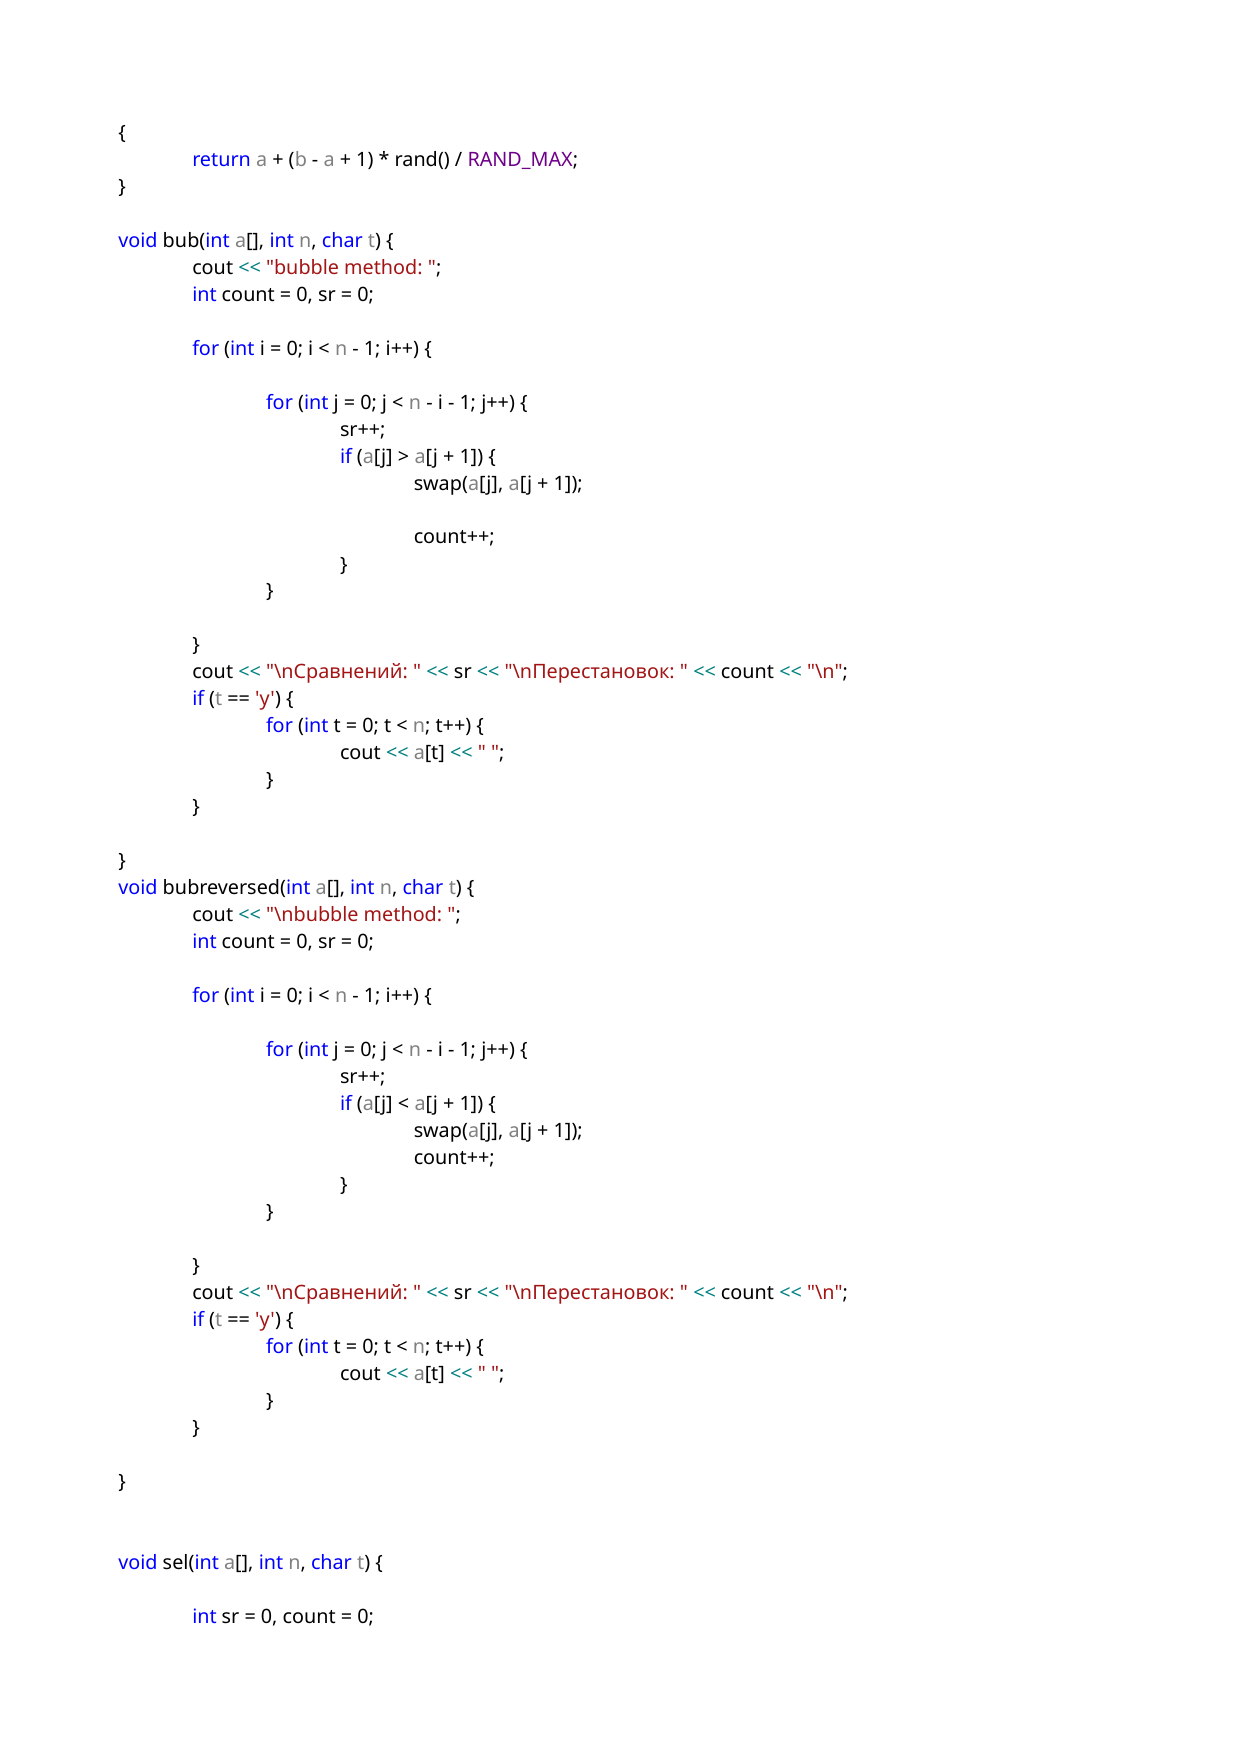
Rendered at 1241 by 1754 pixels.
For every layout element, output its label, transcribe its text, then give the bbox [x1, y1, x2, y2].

text } [118, 793, 1122, 819]
text for (int i = 0; i < n - 1; i++) { [118, 981, 1122, 1008]
text cout << "bubble method: "; [118, 253, 1122, 280]
text } [118, 577, 1122, 604]
text } [118, 1170, 1122, 1197]
text sr++; [118, 1062, 1122, 1089]
text for (int i = 0; i < n - 1; i++) { [118, 334, 1122, 361]
text cout << "\nbubble method: "; [118, 901, 1122, 927]
text } [118, 847, 1122, 873]
text for (int t = 0; t < n; t++) { [118, 712, 1122, 739]
text cout << a[t] << " "; [118, 1359, 1122, 1386]
text } [118, 1413, 1122, 1440]
text } [118, 1386, 1122, 1413]
text return a + (b - a + 1) * rand() / RAND_MAX; [118, 145, 1122, 172]
text void bubreversed(int a[], int n, char t) { [118, 873, 1122, 901]
text cout << "\nСравнений: " << sr << "\nПерестановок: " << count << "\n"; [118, 1278, 1122, 1305]
text } [118, 1251, 1122, 1278]
text if (a[j] < a[j + 1]) { [118, 1089, 1122, 1116]
text void sel(int a[], int n, char t) { [118, 1548, 1122, 1575]
text int sr = 0, count = 0; [118, 1602, 1122, 1629]
text } [118, 766, 1122, 793]
text count++; [118, 1143, 1122, 1170]
text for (int j = 0; j < n - i - 1; j++) { [118, 388, 1122, 415]
text int count = 0, sr = 0; [118, 927, 1122, 954]
text int count = 0, sr = 0; [118, 280, 1122, 307]
text if (a[j] > a[j + 1]) { [118, 442, 1122, 469]
text swap(a[j], a[j + 1]); [118, 1116, 1122, 1143]
text } [118, 550, 1122, 577]
text count++; [118, 523, 1122, 550]
text } [118, 1467, 1122, 1494]
text swap(a[j], a[j + 1]); [118, 469, 1122, 496]
text } [118, 631, 1122, 658]
text if (t == 'y') { [118, 685, 1122, 712]
text } [118, 1197, 1122, 1224]
text void bub(int a[], int n, char t) { [118, 226, 1122, 253]
text } [118, 172, 1122, 199]
text sr++; [118, 415, 1122, 442]
text cout << "\nСравнений: " << sr << "\nПерестановок: " << count << "\n"; [118, 658, 1122, 685]
text { [118, 118, 1122, 145]
text cout << a[t] << " "; [118, 739, 1122, 766]
text for (int j = 0; j < n - i - 1; j++) { [118, 1035, 1122, 1062]
text for (int t = 0; t < n; t++) { [118, 1332, 1122, 1359]
text if (t == 'y') { [118, 1305, 1122, 1332]
